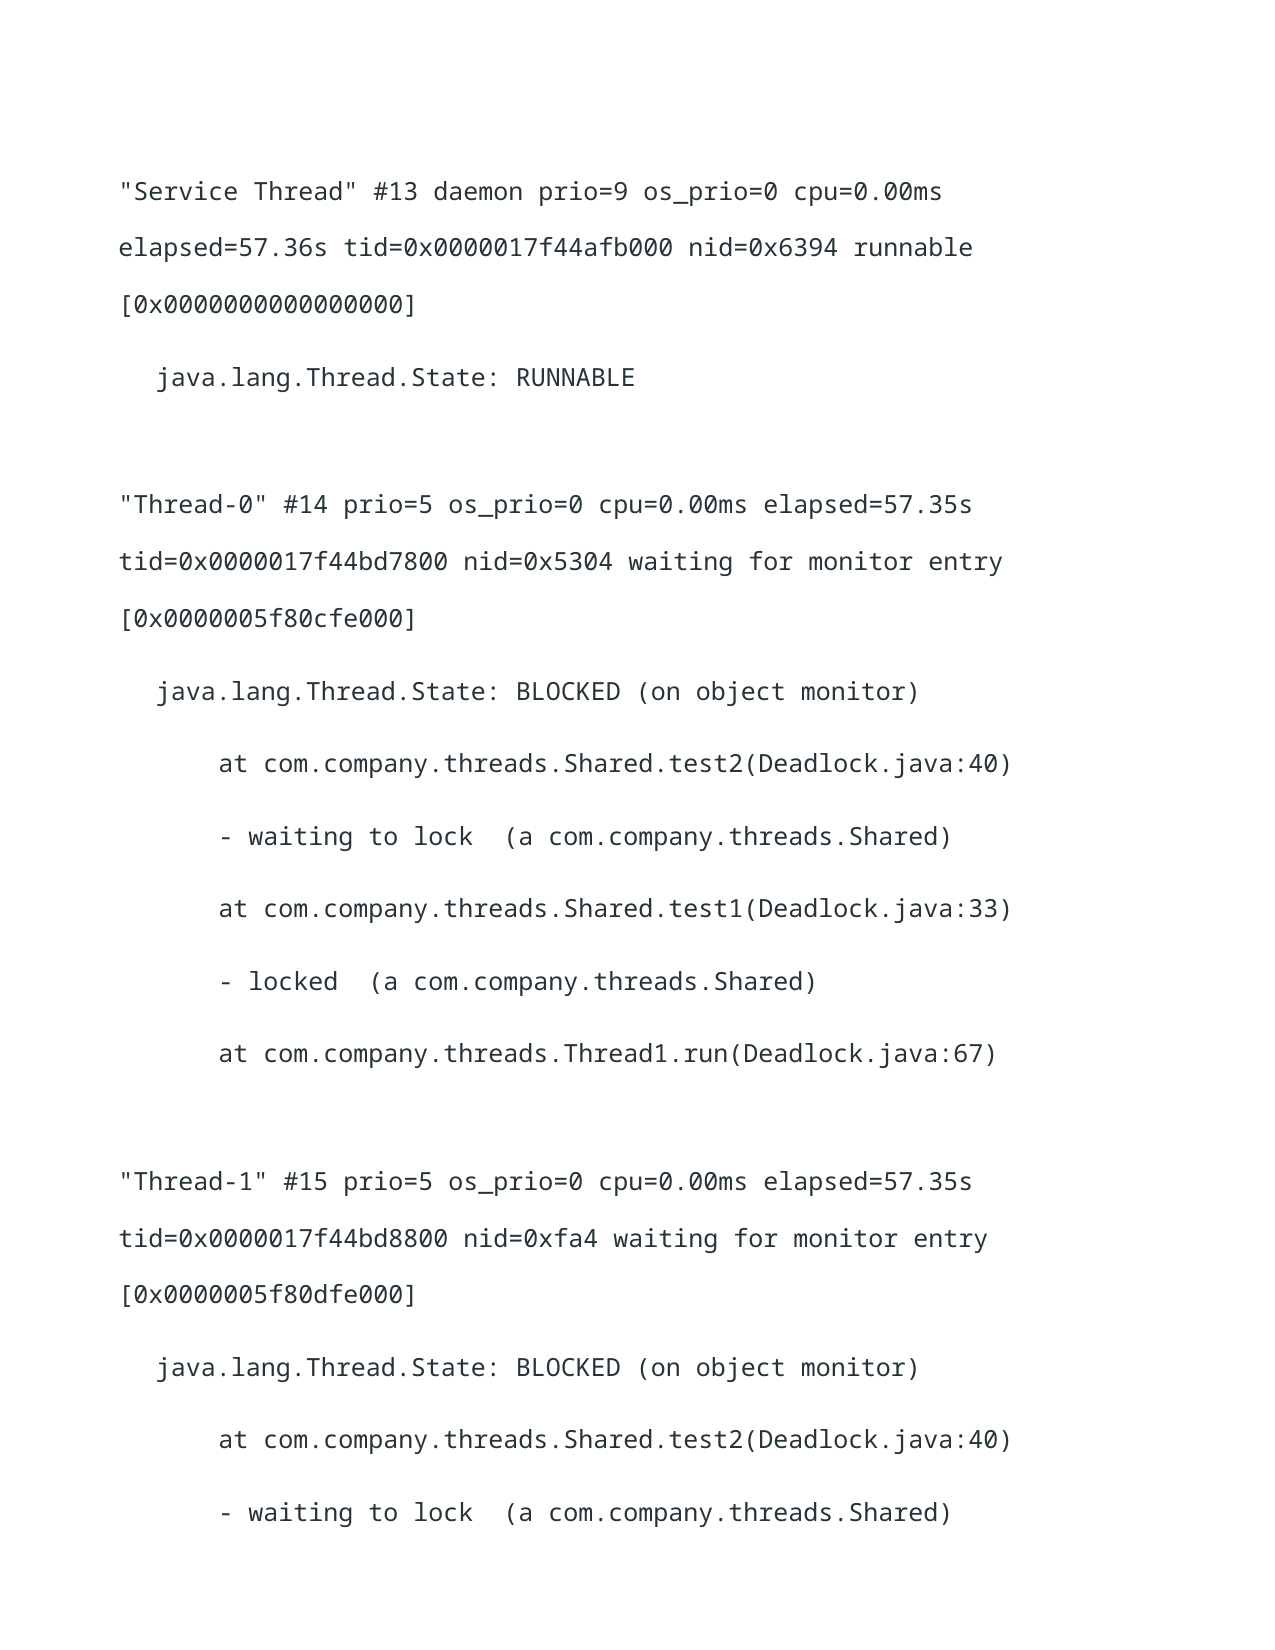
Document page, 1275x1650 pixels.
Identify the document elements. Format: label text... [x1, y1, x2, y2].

text at com.company.threads.Thread1.run(Deadlock.java:67) [118, 1036, 1157, 1070]
text "Service Thread" #13 daemon prio=9 os_prio=0 cpu=0.00ms elapsed=57.36s tid=0x0000017f44afb000 nid=0x6394 runnable [0x0000000000000000] [118, 173, 1157, 321]
text java.lang.Thread.State: RUNNABLE [118, 359, 1157, 393]
text at com.company.threads.Shared.test2(Deadlock.java:40) [118, 746, 1157, 780]
text "Thread-1" #15 prio=5 os_prio=0 cpu=0.00ms elapsed=57.35s tid=0x0000017f44bd8800 nid=0xfa4 waiting for monitor entry [0x0000005f80dfe000] [118, 1163, 1157, 1311]
text java.lang.Thread.State: BLOCKED (on object monitor) [118, 1350, 1157, 1384]
text - locked (a com.company.threads.Shared) [118, 963, 1157, 997]
text java.lang.Thread.State: BLOCKED (on object monitor) [118, 673, 1157, 707]
text at com.company.threads.Shared.test2(Deadlock.java:40) [118, 1422, 1157, 1456]
text - waiting to lock (a com.company.threads.Shared) [118, 1495, 1157, 1529]
text "Thread-0" #14 prio=5 os_prio=0 cpu=0.00ms elapsed=57.35s tid=0x0000017f44bd7800 nid=0x5304 waiting for monitor entry [0x0000005f80cfe000] [118, 487, 1157, 635]
text at com.company.threads.Shared.test1(Deadlock.java:33) [118, 891, 1157, 925]
text - waiting to lock (a com.company.threads.Shared) [118, 818, 1157, 852]
